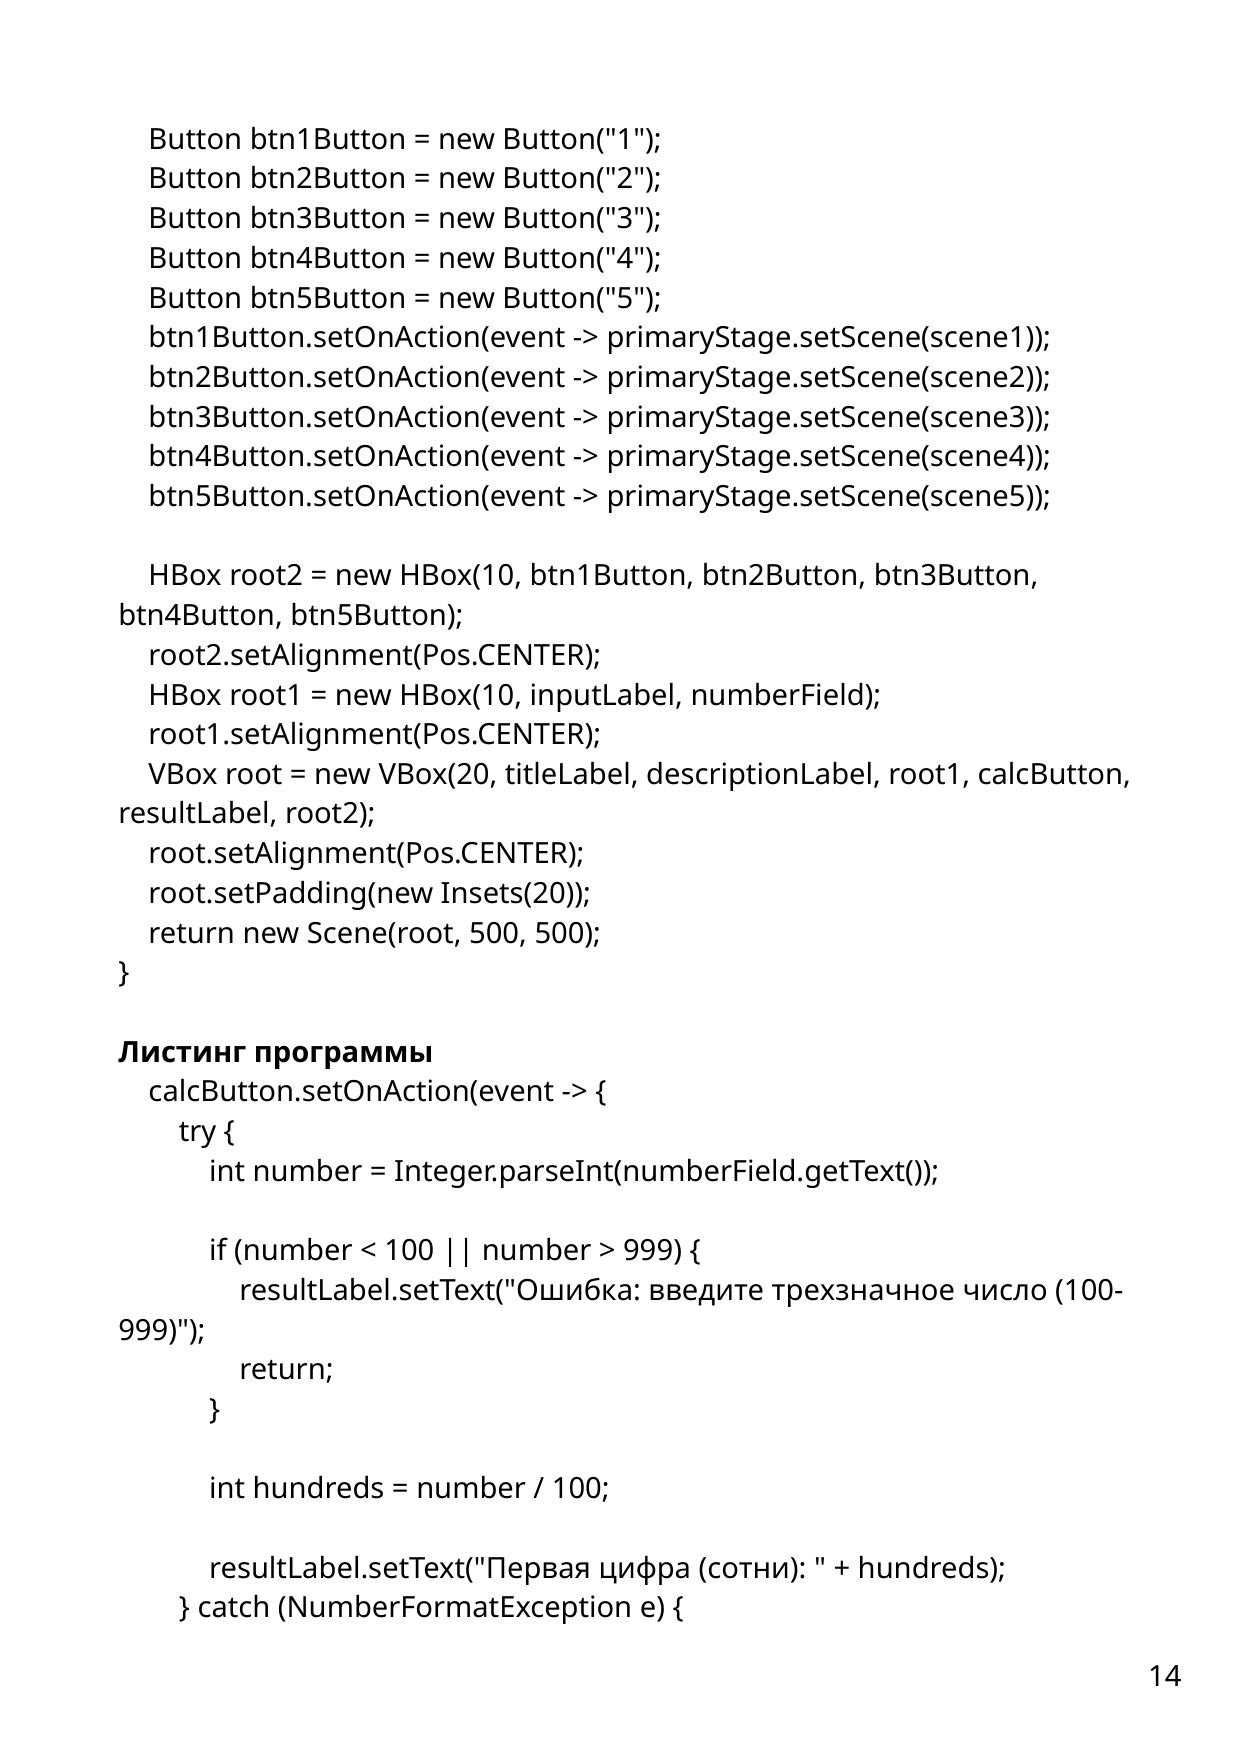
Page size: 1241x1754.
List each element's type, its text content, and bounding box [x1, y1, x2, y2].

text Button btn1Button = new Button("1"); Button btn2Button = new Button("2"); Button btn3Button = new Button("3"); Button btn4Button = new Button("4"); Button btn5Button = new Button("5"); btn1Button.setOnAction(event -> primaryStage.setScene(scene1)); btn2Button.setOnAction(event -> primaryStage.setScene(scene2)); btn3Button.setOnAction(event -> primaryStage.setScene(scene3)); btn4Button.setOnAction(event -> primaryStage.setScene(scene4)); btn5Button.setOnAction(event -> primaryStage.setScene(scene5)); HBox root2 = new HBox(10, btn1Button, btn2Button, btn3Button, btn4Button, btn5Button); root2.setAlignment(Pos.CENTER); HBox root1 = new HBox(10, inputLabel, numberField); root1.setAlignment(Pos.CENTER); VBox root = new VBox(20, titleLabel, descriptionLabel, root1, calcButton, resultLabel, root2); root.setAlignment(Pos.CENTER); root.setPadding(new Insets(20)); return new Scene(root, 500, 500); } [118, 118, 1181, 991]
text Листинг программы [118, 1031, 1181, 1071]
text calcButton.setOnAction(event -> { try { int number = Integer.parseInt(numberField.getText()); if (number < 100 || number > 999) { resultLabel.setText("Ошибка: введите трехзначное число (100-999)"); return; } int hundreds = number / 100; resultLabel.setText("Первая цифра (сотни): " + hundreds); } catch (NumberFormatException e) { [118, 1071, 1181, 1626]
